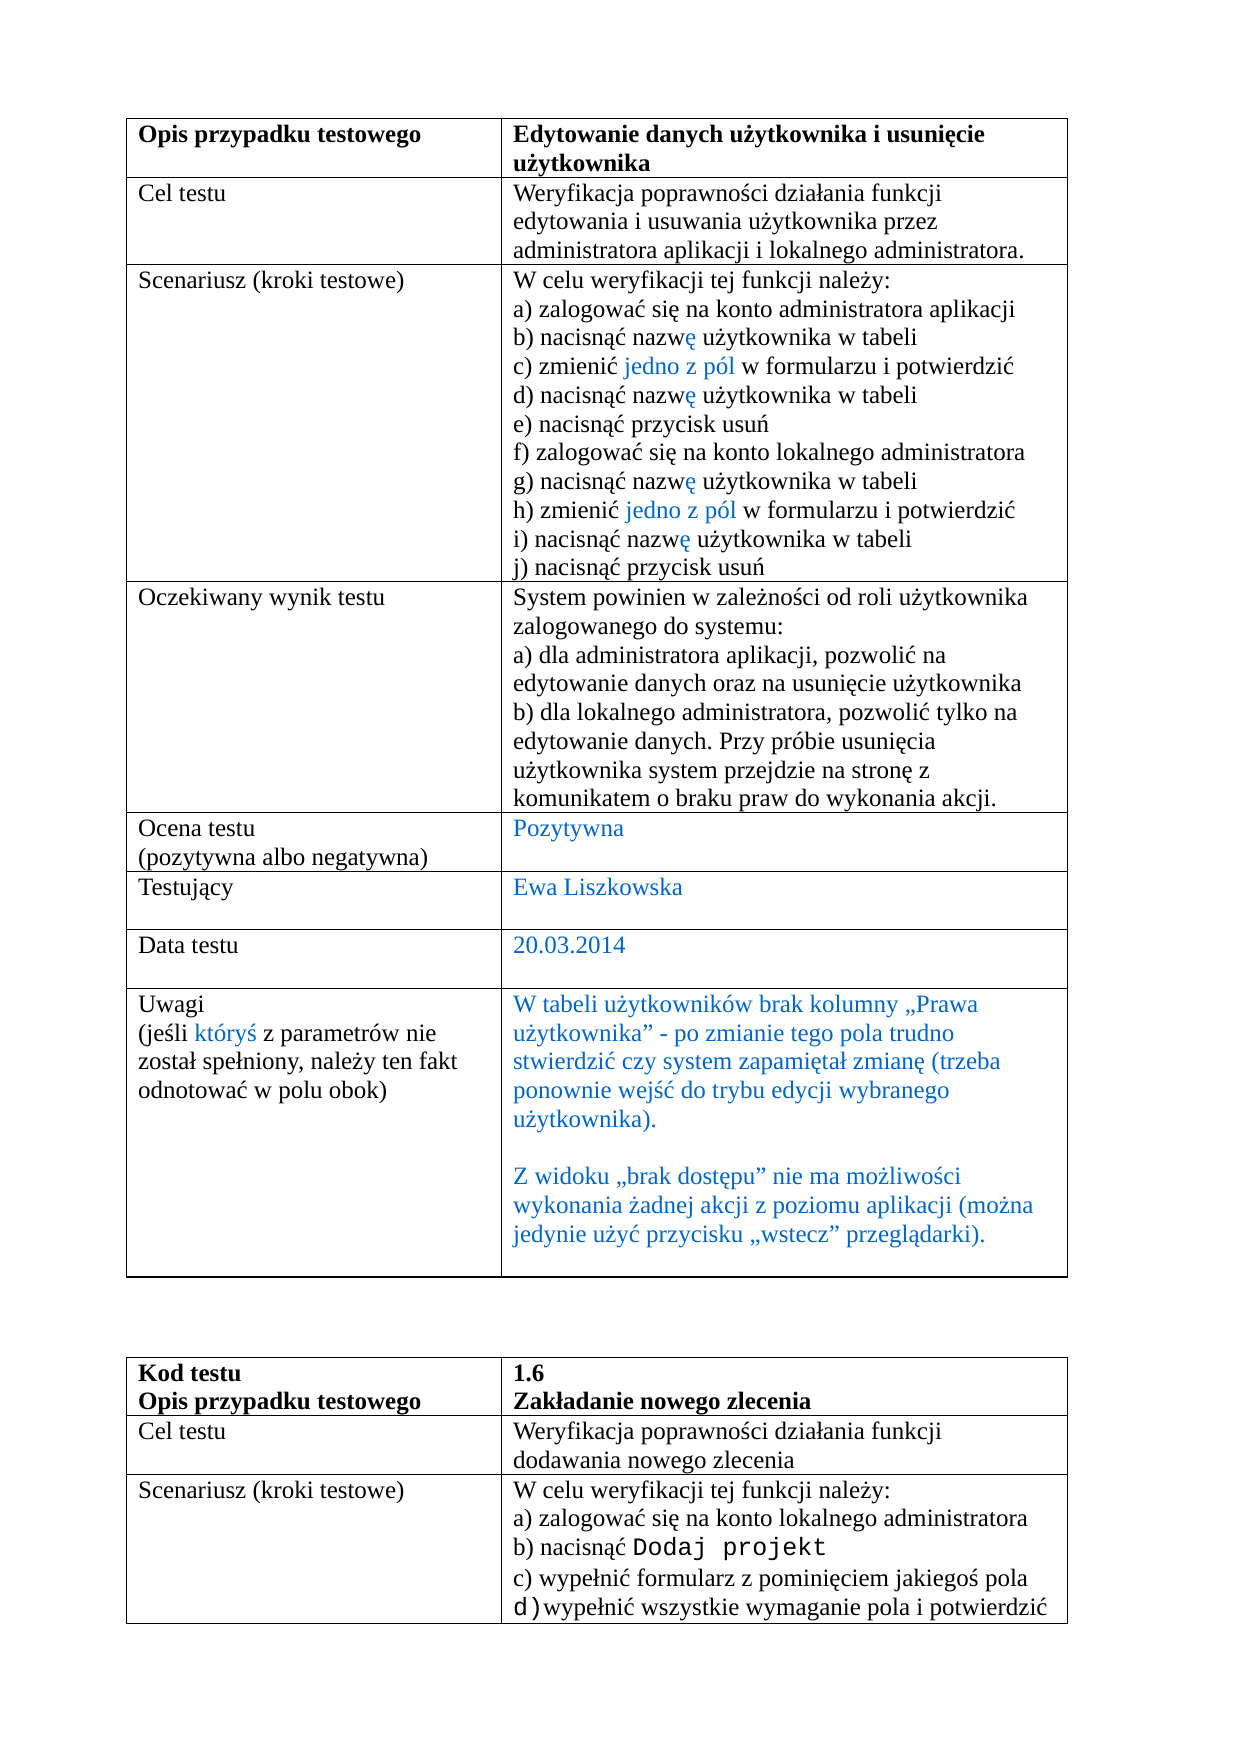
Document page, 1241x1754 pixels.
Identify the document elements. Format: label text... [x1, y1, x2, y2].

table_cell Cel testu [127, 1416, 501, 1474]
table_header Edytowanie danych użytkownika i usunięcie użytkownika [502, 119, 1067, 177]
table_header 1.6 Zakładanie nowego zlecenia [502, 1358, 1067, 1415]
table_cell Cel testu [127, 178, 501, 264]
table_cell W celu weryfikacji tej funkcji należy: a) zalogować się na konto lokalnego administratora b) nacisnąć Dodaj projekt c) wypełnić formularz z pominięciem jakiegoś pola d)wypełnić wszystkie wymaganie pola i potwierdzić [502, 1475, 1067, 1623]
table_cell Pozytywna [502, 813, 1067, 871]
table_cell Uwagi (jeśli któryś z parametrów nie został spełniony, należy ten fakt odnotować w polu obok) [127, 989, 501, 1276]
table_cell Weryfikacja poprawności działania funkcji dodawania nowego zlecenia [502, 1416, 1067, 1474]
table_cell System powinien w zależności od roli użytkownika zalogowanego do systemu: a) dla administratora aplikacji, pozwolić na edytowanie danych oraz na usunięcie użytkownika b) dla lokalnego administratora, pozwolić tylko na edytowanie danych. Przy próbie usunięcia użytkownika system przejdzie na stronę z komunikatem o braku praw do wykonania akcji. [502, 582, 1067, 812]
table_cell Testujący [127, 872, 501, 929]
table_header Opis przypadku testowego [127, 119, 501, 177]
table_cell Ocena testu (pozytywna albo negatywna) [127, 813, 501, 871]
table_cell Weryfikacja poprawności działania funkcji edytowania i usuwania użytkownika przez administratora aplikacji i lokalnego administratora. [502, 178, 1067, 264]
table_cell W tabeli użytkowników brak kolumny „Prawa użytkownika” - po zmianie tego pola trudno stwierdzić czy system zapamiętał zmianę (trzeba ponownie wejść do trybu edycji wybranego użytkownika). Z widoku „brak dostępu” nie ma możliwości wykonania żadnej akcji z poziomu aplikacji (można jedynie użyć przycisku „wstecz” przeglądarki). [502, 989, 1067, 1276]
table_cell 20.03.2014 [502, 930, 1067, 988]
table_cell Data testu [127, 930, 501, 988]
table_cell Ewa Liszkowska [502, 872, 1067, 929]
table_cell Oczekiwany wynik testu [127, 582, 501, 812]
table_cell W celu weryfikacji tej funkcji należy: a) zalogować się na konto administratora aplikacji b) nacisnąć nazwę użytkownika w tabeli c) zmienić jedno z pól w formularzu i potwierdzić d) nacisnąć nazwę użytkownika w tabeli e) nacisnąć przycisk usuń f) zalogować się na konto lokalnego administratora g) nacisnąć nazwę użytkownika w tabeli h) zmienić jedno z pól w formularzu i potwierdzić i) nacisnąć nazwę użytkownika w tabeli j) nacisnąć przycisk usuń [502, 265, 1067, 581]
table_cell Scenariusz (kroki testowe) [127, 265, 501, 581]
table_cell Scenariusz (kroki testowe) [127, 1475, 501, 1623]
table_header Kod testu Opis przypadku testowego [127, 1358, 501, 1415]
